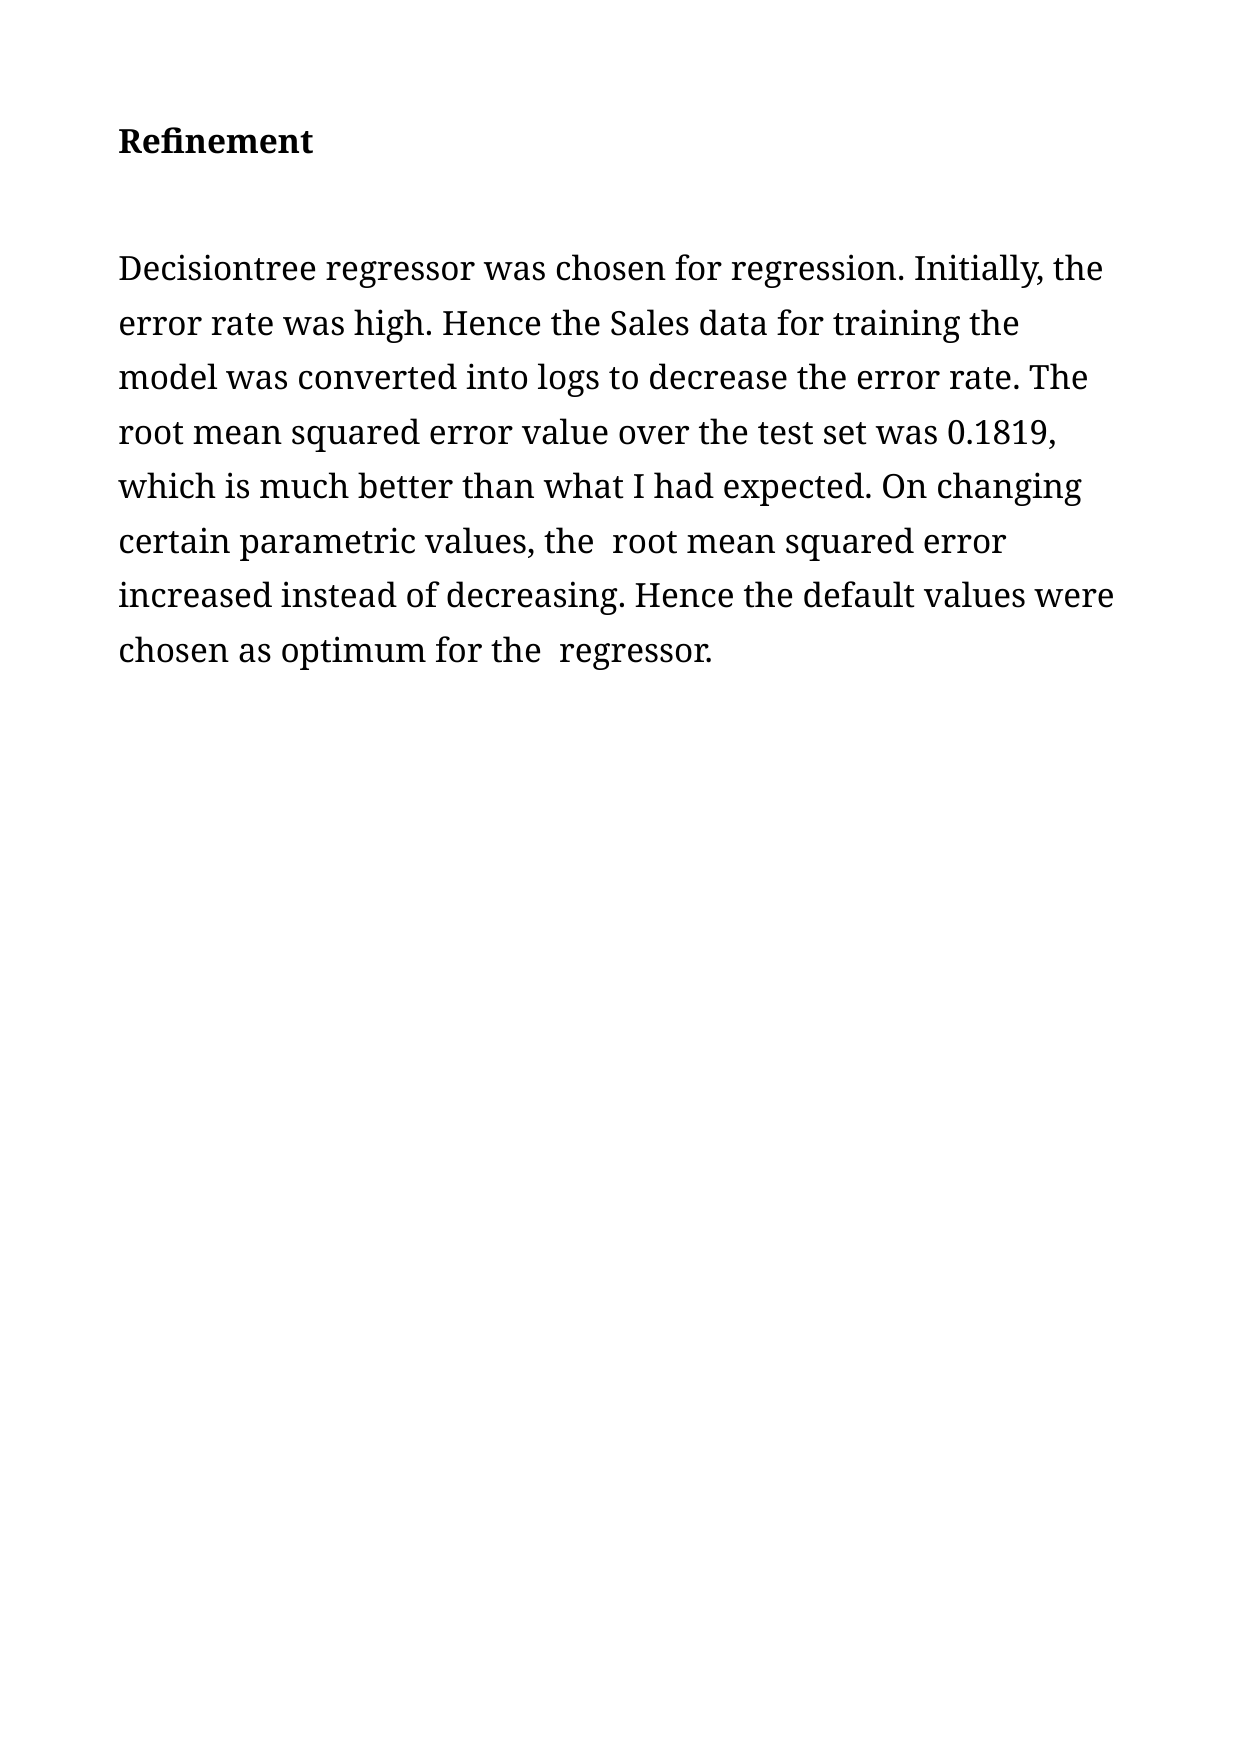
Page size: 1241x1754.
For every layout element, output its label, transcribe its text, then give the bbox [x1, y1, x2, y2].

subtitle Refinement [118, 118, 1122, 163]
text Decisiontree regressor was chosen for regression. Initially, the error rate was high. Hence the Sales data for training the model was converted into logs to decrease the error rate. The root mean squared error value over the test set was 0.1819, which is much better than what I had expected. On changing certain parametric values, the root mean squared error increased instead of decreasing. Hence the default values were chosen as optimum for the regressor. [118, 245, 1122, 672]
